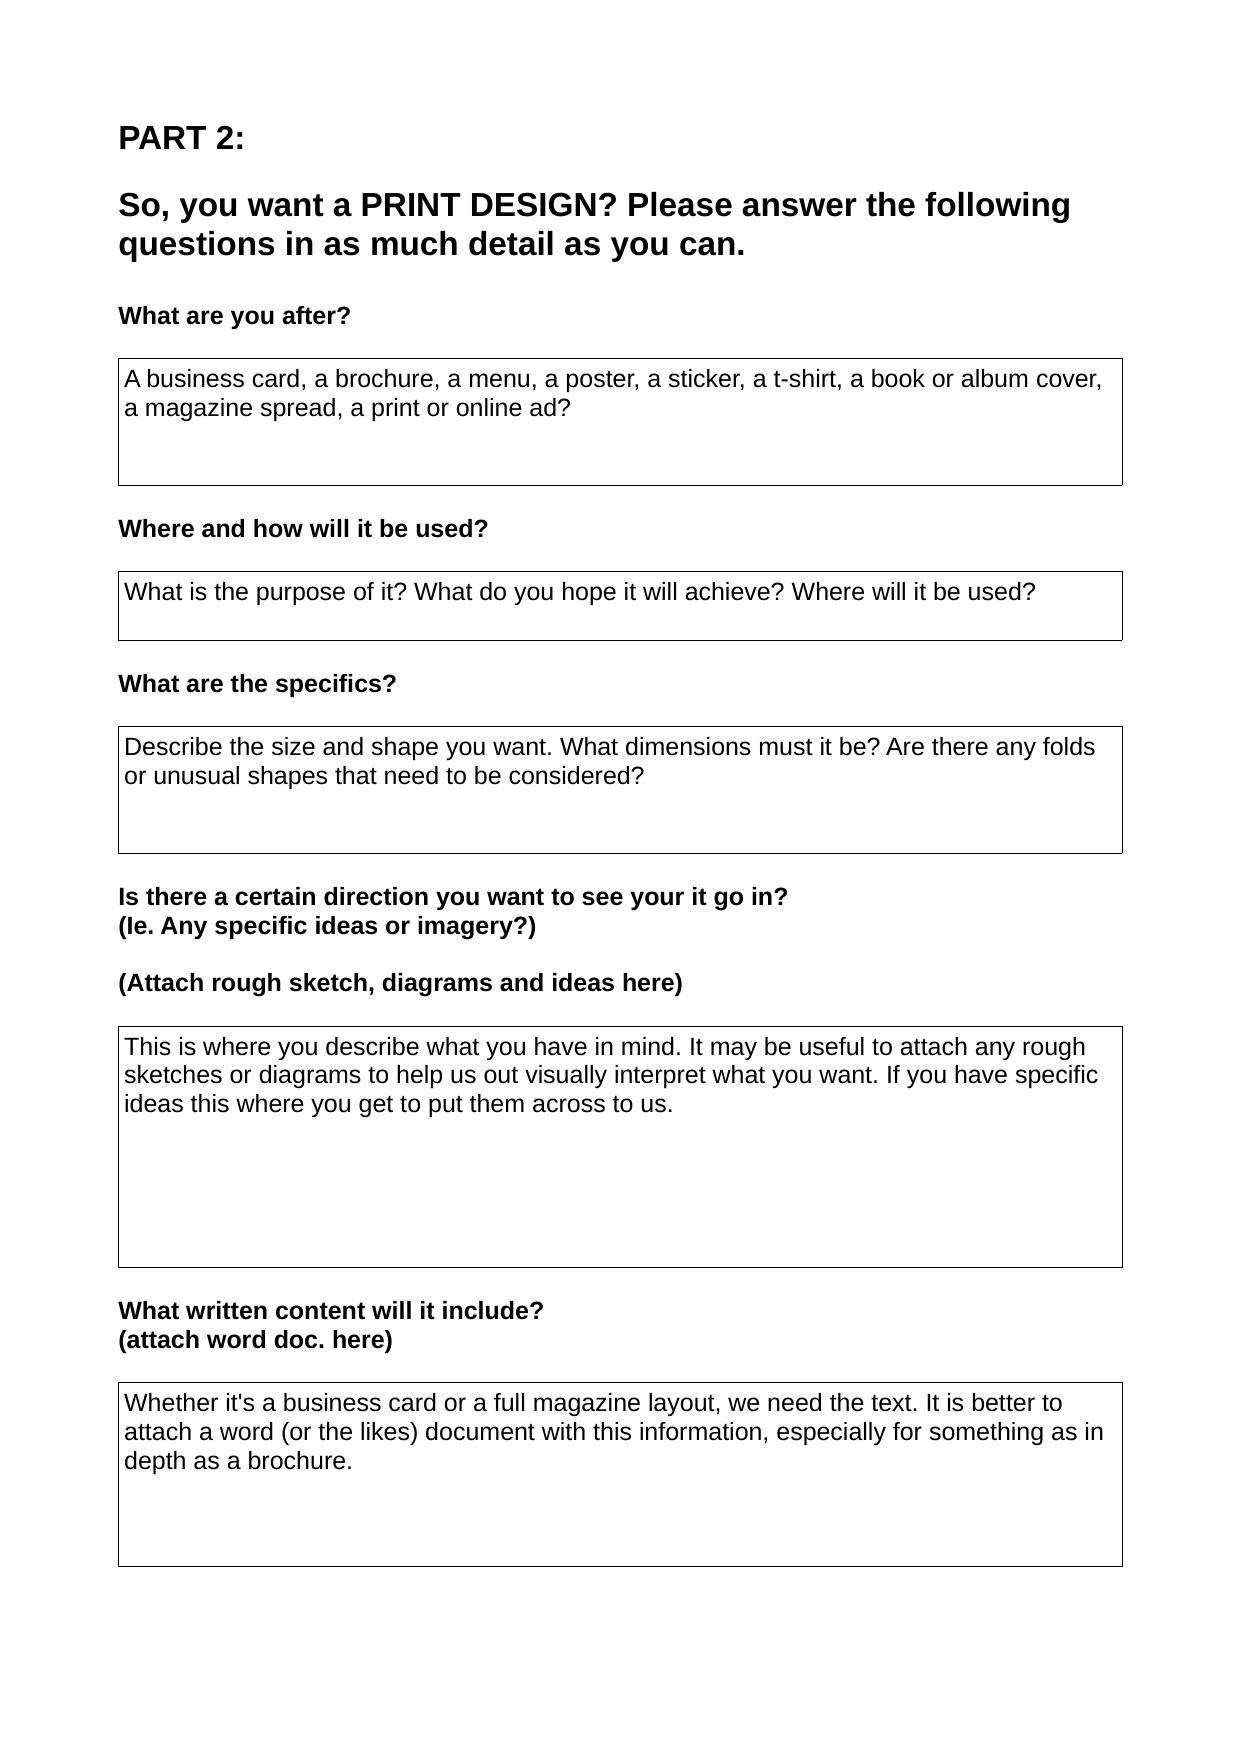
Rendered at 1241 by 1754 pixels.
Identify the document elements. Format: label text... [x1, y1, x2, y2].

text What written content will it include? [118, 1296, 1122, 1325]
text So, you want a PRINT DESIGN? Please answer the following questions in as much detail as you can. [118, 185, 1122, 262]
table_header What is the purpose of it? What do you hope it will achieve? Where will it be used? [119, 572, 1122, 640]
text PART 2: [118, 118, 1122, 157]
text (Attach rough sketch, diagrams and ideas here) [118, 968, 1122, 997]
text Is there a certain direction you want to see your it go in? [118, 882, 1122, 911]
table_header A business card, a brochure, a menu, a poster, a sticker, a t-shirt, a book or album cover, a magazine spread, a print or online ad? [119, 359, 1122, 485]
table_header Describe the size and shape you want. What dimensions must it be? Are there any folds or unusual shapes that need to be considered? [119, 727, 1122, 853]
text (attach word doc. here) [118, 1325, 1122, 1353]
text What are the specifics? [118, 669, 1122, 698]
table_header Whether it's a business card or a full magazine layout, we need the text. It is better to attach a word (or the likes) document with this information, especially for something as in depth as a brochure. [119, 1383, 1122, 1566]
text (Ie. Any specific ideas or imagery?) [118, 911, 1122, 939]
text What are you after? [118, 301, 1122, 329]
table_header This is where you describe what you have in mind. It may be useful to attach any rough sketches or diagrams to help us out visually interpret what you want. If you have specific ideas this where you get to put them across to us. [119, 1027, 1122, 1267]
text Where and how will it be used? [118, 513, 1122, 542]
